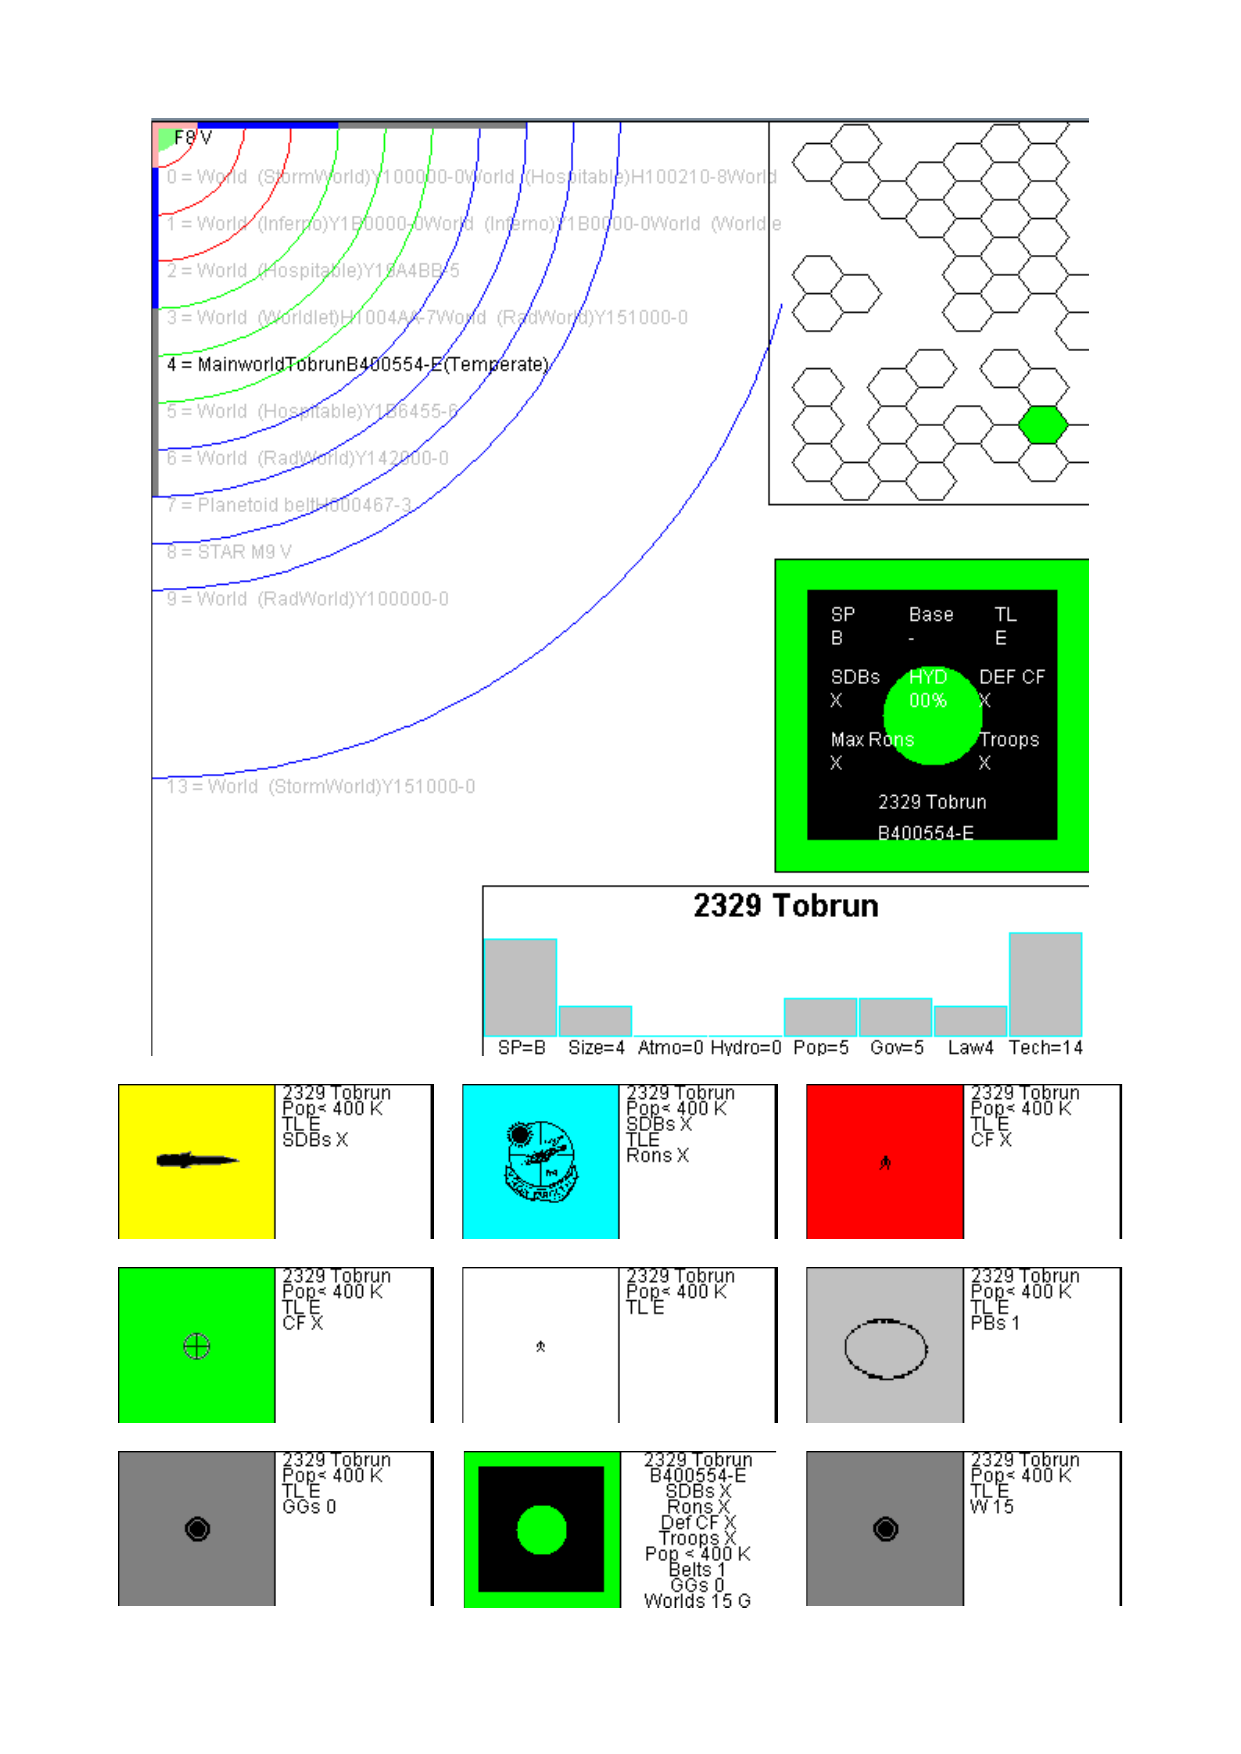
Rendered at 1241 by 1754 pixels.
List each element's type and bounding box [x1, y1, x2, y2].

picture [118, 1451, 434, 1606]
picture [462, 1267, 778, 1423]
picture [463, 1451, 777, 1608]
picture [118, 1084, 434, 1239]
picture [151, 118, 1089, 1056]
picture [806, 1267, 1123, 1423]
picture [462, 1084, 778, 1239]
picture [806, 1084, 1123, 1239]
picture [118, 1267, 434, 1423]
picture [806, 1451, 1123, 1606]
